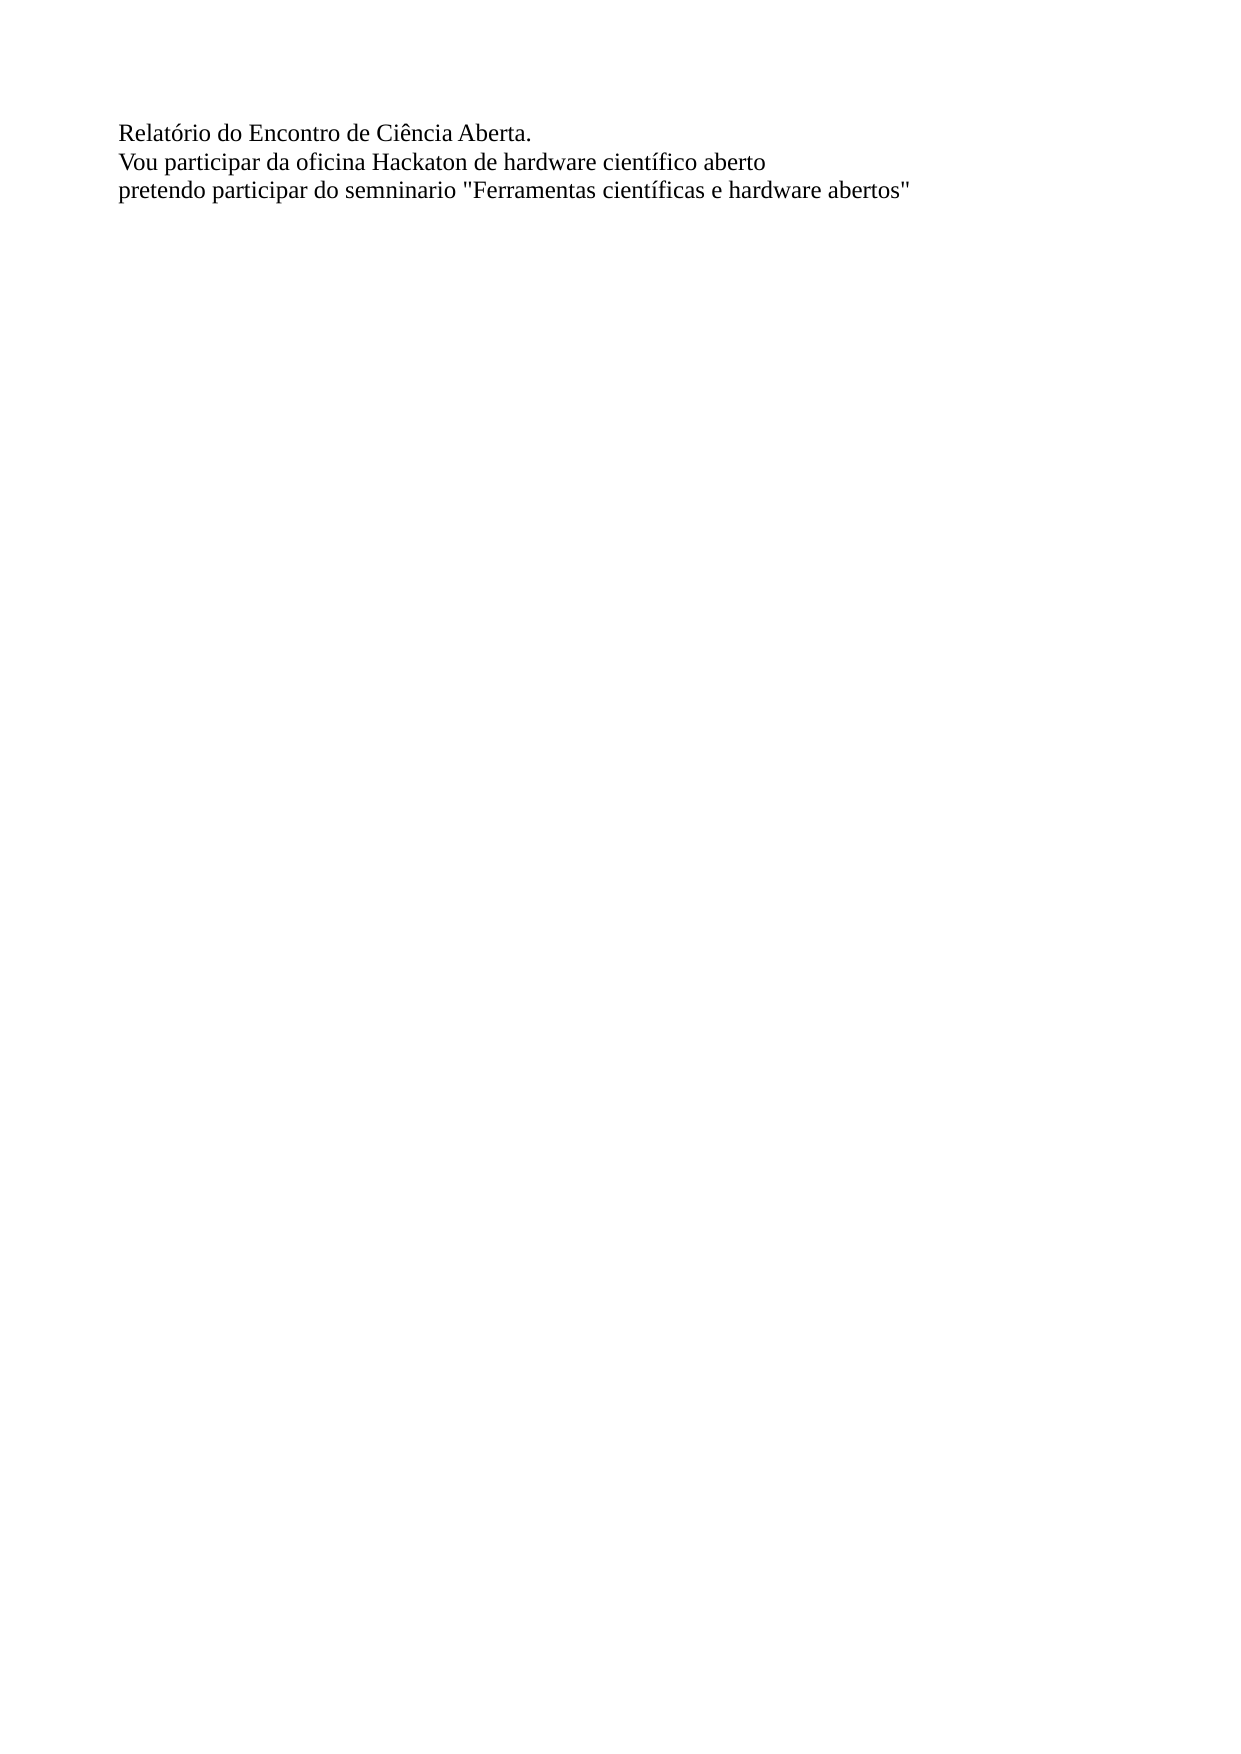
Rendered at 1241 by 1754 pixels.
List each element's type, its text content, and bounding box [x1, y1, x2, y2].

text Vou participar da oficina Hackaton de hardware científico aberto [118, 147, 1122, 176]
text pretendo participar do semninario "Ferramentas científicas e hardware abertos" [118, 176, 1122, 204]
text Relatório do Encontro de Ciência Aberta. [118, 118, 1122, 147]
